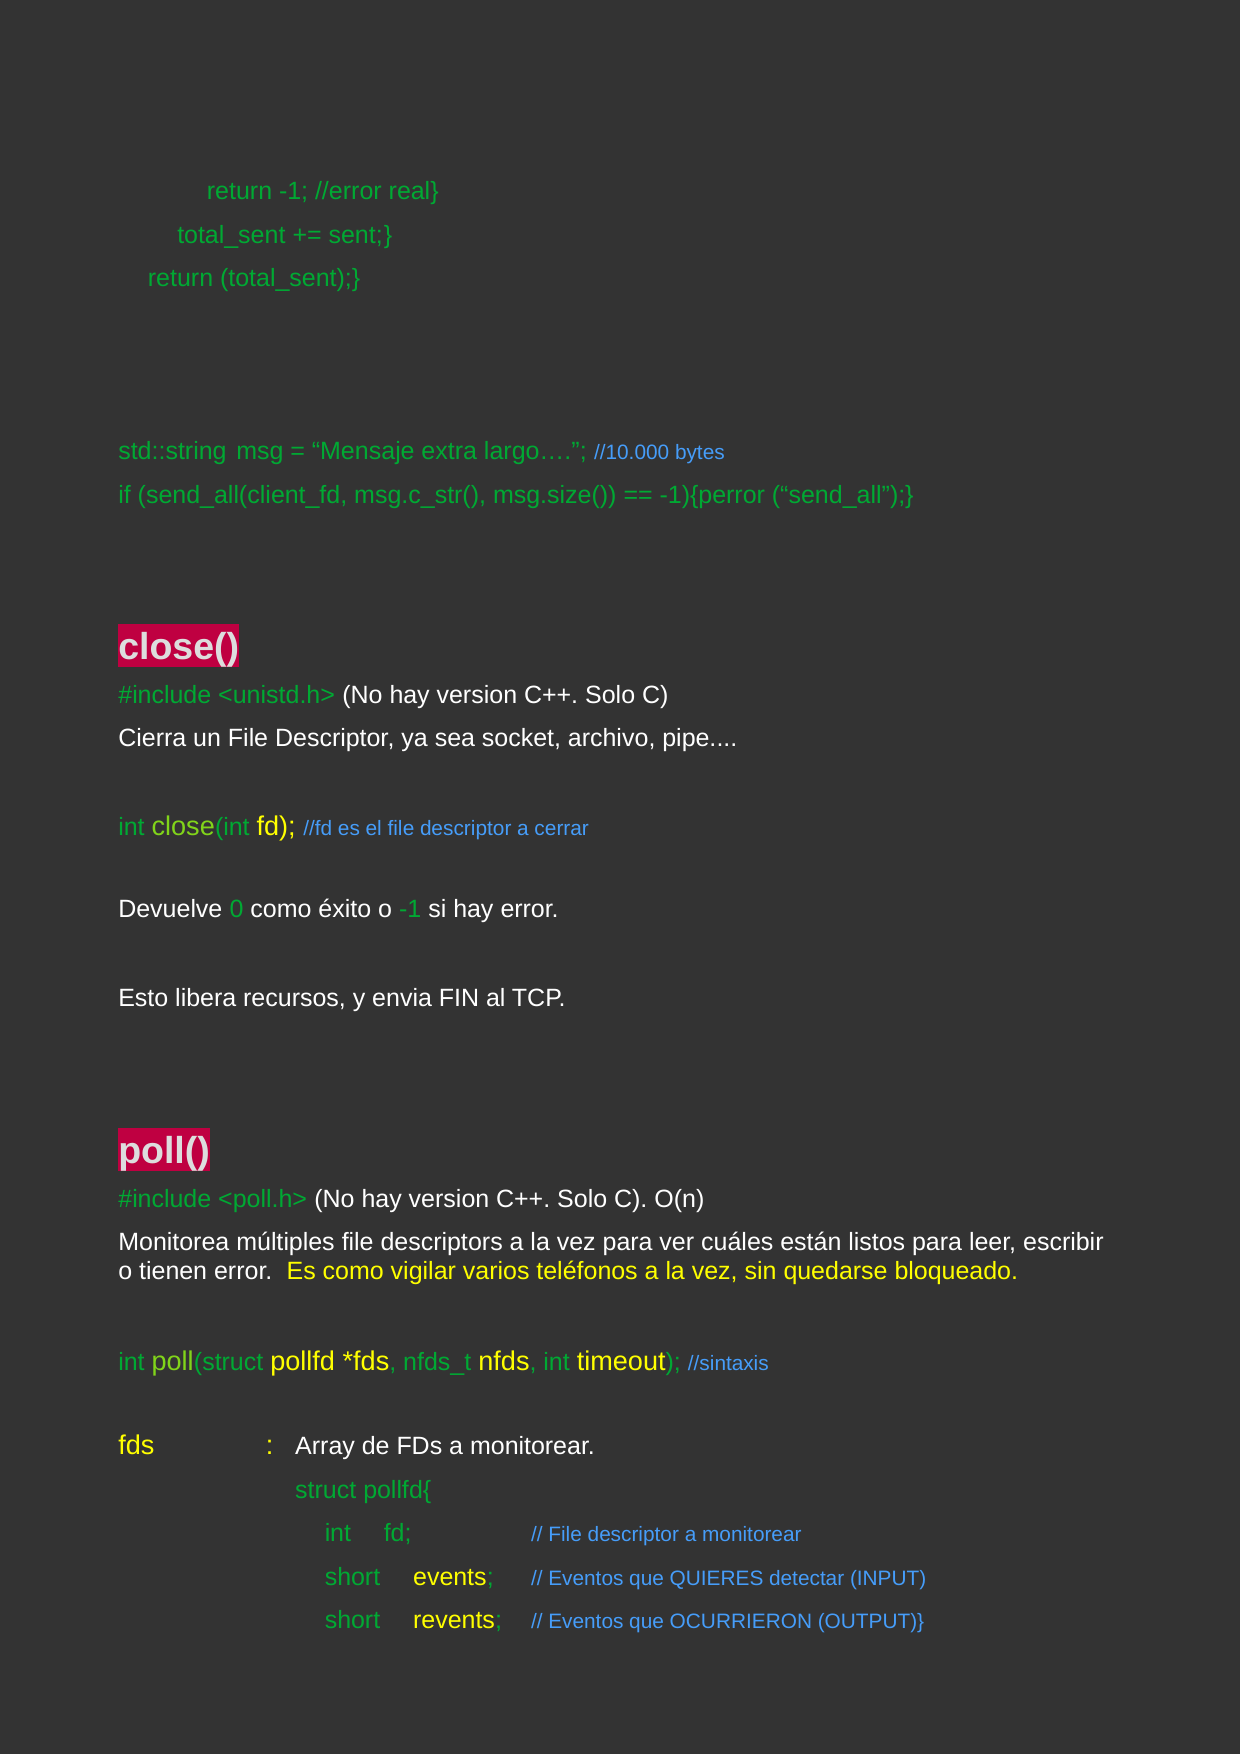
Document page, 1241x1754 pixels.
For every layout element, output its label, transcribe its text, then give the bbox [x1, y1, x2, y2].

text short revents; // Eventos que OCURRIERON (OUTPUT)} [118, 1605, 1122, 1634]
text fds : Array de FDs a monitorear. [118, 1429, 1122, 1461]
text Devuelve 0 como éxito o -1 si hay error. [118, 894, 1122, 923]
text #include <unistd.h> (No hay version C++. Solo C) [118, 680, 1122, 709]
text #include <poll.h> (No hay version C++. Solo C). O(n) [118, 1184, 1122, 1212]
subtitle close() [239, 624, 1122, 667]
text struct pollfd{ [118, 1475, 1122, 1504]
text Esto libera recursos, y envia FIN al TCP. [118, 983, 1122, 1012]
text short events; // Eventos que QUIERES detectar (INPUT) [118, 1562, 1122, 1591]
text total_sent += sent; } [118, 220, 1122, 248]
text int fd; // File descriptor a monitorear [118, 1518, 1122, 1547]
text int poll(struct pollfd *fds, nfds_t nfds, int timeout); //sintaxis [118, 1345, 1122, 1376]
text Cierra un File Descriptor, ya sea socket, archivo, pipe.... [118, 723, 1122, 752]
text return -1; //error real} [118, 176, 1122, 205]
text if (send_all(client_fd, msg.c_str(), msg.size()) == -1){perror (“send_all”);} [118, 480, 1122, 508]
subtitle poll() [210, 1128, 1122, 1171]
text return (total_sent);} [118, 263, 1122, 292]
text Monitorea múltiples file descriptors a la vez para ver cuáles están listos para leer, escribir o tienen error. Es como vigilar varios teléfonos a la vez, sin quedarse bloqueado. [118, 1227, 1122, 1284]
text int close(int fd); //fd es el file descriptor a cerrar [118, 810, 1122, 841]
text std::string msg = “Mensaje extra largo….”; //10.000 bytes [118, 436, 1122, 465]
